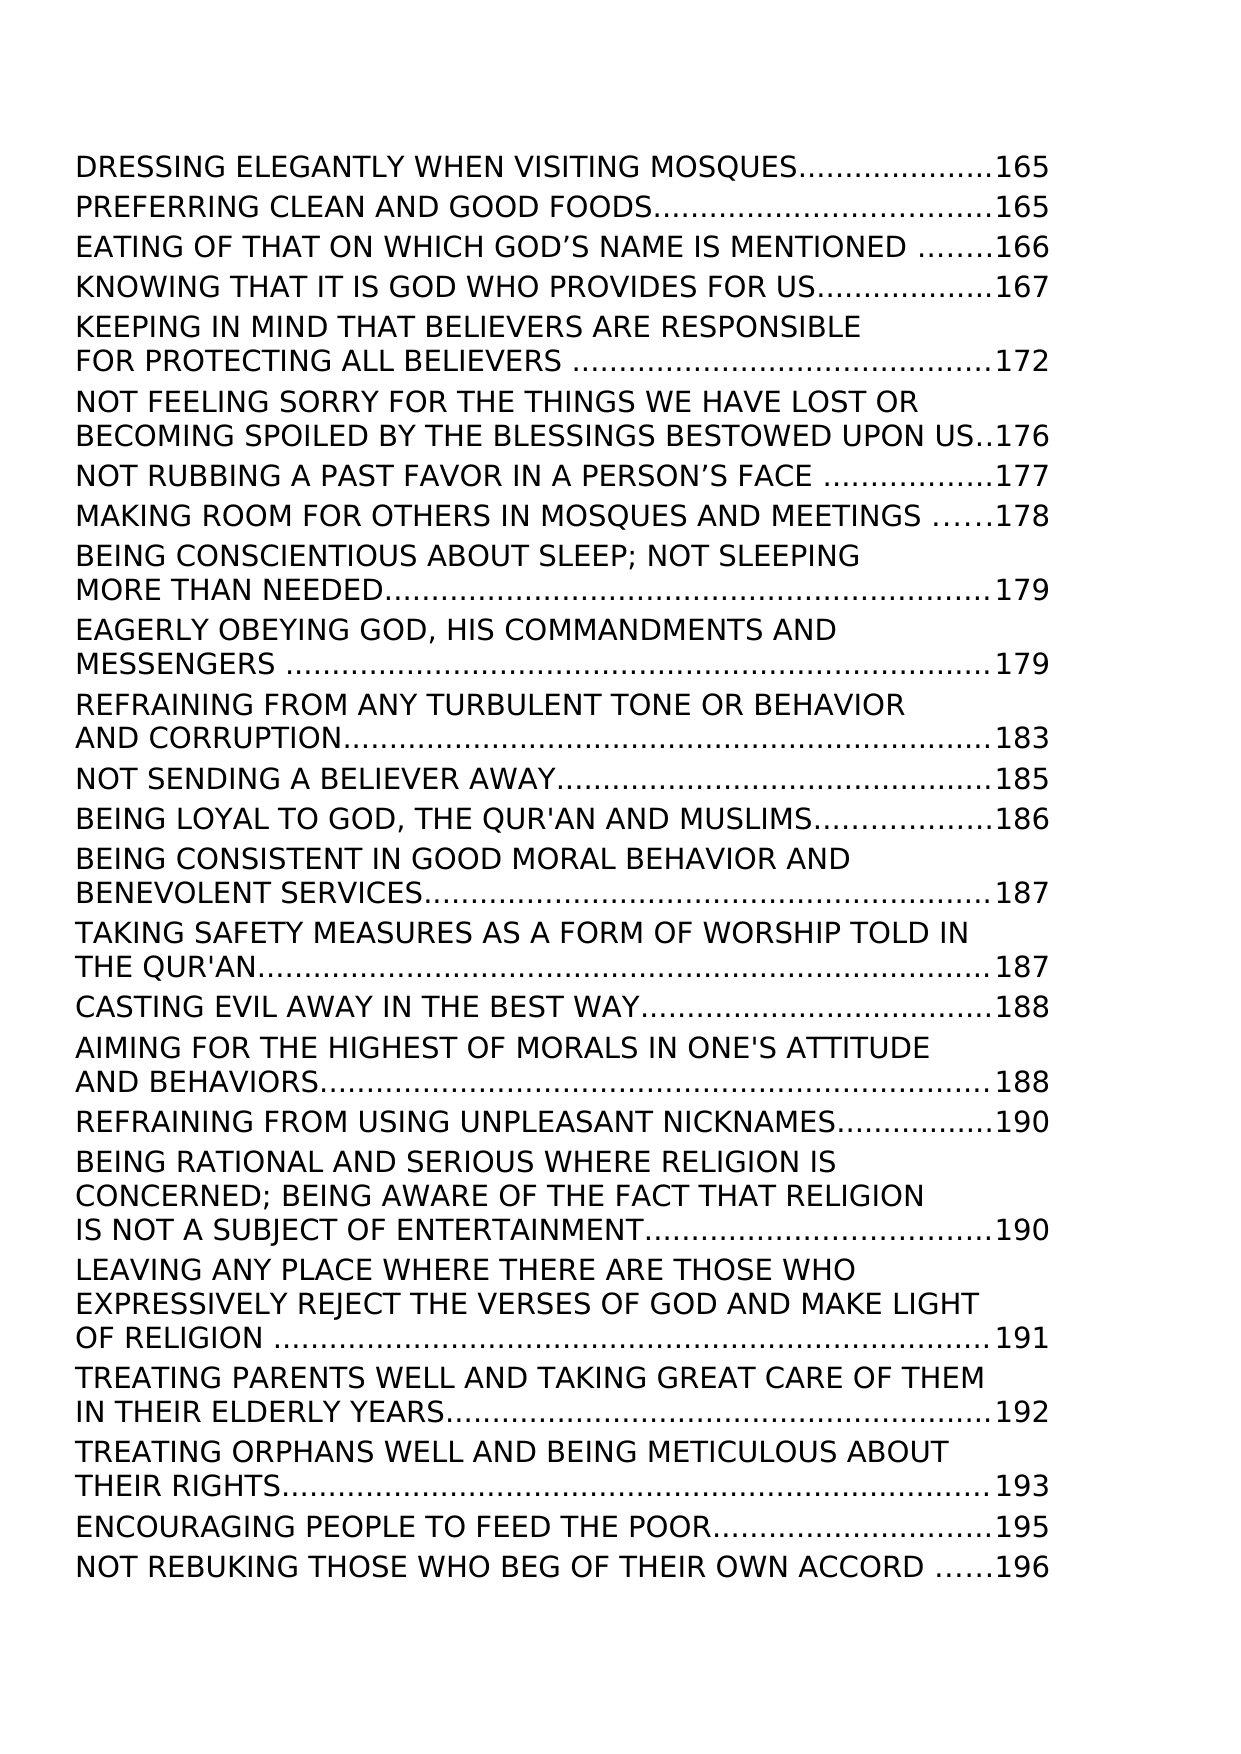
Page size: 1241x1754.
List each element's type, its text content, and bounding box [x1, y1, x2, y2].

subtitle CASTING EVIL AWAY IN THE BEST WAY 188 [75, 991, 1165, 1025]
subtitle MAKING ROOM FOR OTHERS IN MOSQUES AND MEETINGS 178 [75, 499, 1165, 533]
subtitle LEAVING ANY PLACE WHERE THERE ARE THOSE WHO EXPRESSIVELY REJECT THE VERSES OF GOD AND MAKE LIGHT OF RELIGION 191 [75, 1253, 1165, 1355]
subtitle AIMING FOR THE HIGHEST OF MORALS IN ONE'S ATTITUDE AND BEHAVIORS 188 [75, 1031, 1165, 1099]
subtitle BEING CONSISTENT IN GOOD MORAL BEHAVIOR AND BENEVOLENT SERVICES 187 [75, 842, 1165, 910]
subtitle KEEPING IN MIND THAT BELIEVERS ARE RESPONSIBLE FOR PROTECTING ALL BELIEVERS 172 [75, 311, 1165, 379]
subtitle EAGERLY OBEYING GOD, HIS COMMANDMENTS AND MESSENGERS 179 [75, 614, 1165, 682]
subtitle TREATING ORPHANS WELL AND BEING METICULOUS ABOUT THEIR RIGHTS 193 [75, 1436, 1165, 1504]
subtitle NOT FEELING SORRY FOR THE THINGS WE HAVE LOST OR BECOMING SPOILED BY THE BLESSINGS BESTOWED UPON US 176 [75, 385, 1165, 453]
subtitle EATING OF THAT ON WHICH GOD’S NAME IS MENTIONED 166 [75, 230, 1165, 264]
subtitle ENCOURAGING PEOPLE TO FEED THE POOR 195 [75, 1510, 1165, 1544]
subtitle BEING LOYAL TO GOD, THE QUR'AN AND MUSLIMS 186 [75, 802, 1165, 836]
subtitle KNOWING THAT IT IS GOD WHO PROVIDES FOR US 167 [75, 271, 1165, 304]
subtitle PREFERRING CLEAN AND GOOD FOODS 165 [75, 190, 1165, 224]
subtitle BEING CONSCIENTIOUS ABOUT SLEEP; NOT SLEEPING MORE THAN NEEDED 179 [75, 539, 1165, 607]
subtitle NOT RUBBING A PAST FAVOR IN A PERSON’S FACE 177 [75, 459, 1165, 493]
subtitle DRESSING ELEGANTLY WHEN VISITING MOSQUES 165 [75, 150, 1165, 184]
subtitle NOT SENDING A BELIEVER AWAY 185 [75, 762, 1165, 796]
subtitle BEING RATIONAL AND SERIOUS WHERE RELIGION IS CONCERNED; BEING AWARE OF THE FACT THAT RELIGION IS NOT A SUBJECT OF ENTERTAINMENT 190 [75, 1145, 1165, 1247]
subtitle TAKING SAFETY MEASURES AS A FORM OF WORSHIP TOLD IN THE QUR'AN 187 [75, 917, 1165, 984]
subtitle TREATING PARENTS WELL AND TAKING GREAT CARE OF THEM IN THEIR ELDERLY YEARS 192 [75, 1362, 1165, 1429]
subtitle REFRAINING FROM USING UNPLEASANT NICKNAMES 190 [75, 1105, 1165, 1139]
subtitle NOT REBUKING THOSE WHO BEG OF THEIR OWN ACCORD 196 [75, 1550, 1165, 1584]
subtitle REFRAINING FROM ANY TURBULENT TONE OR BEHAVIOR AND CORRUPTION 183 [75, 688, 1165, 756]
